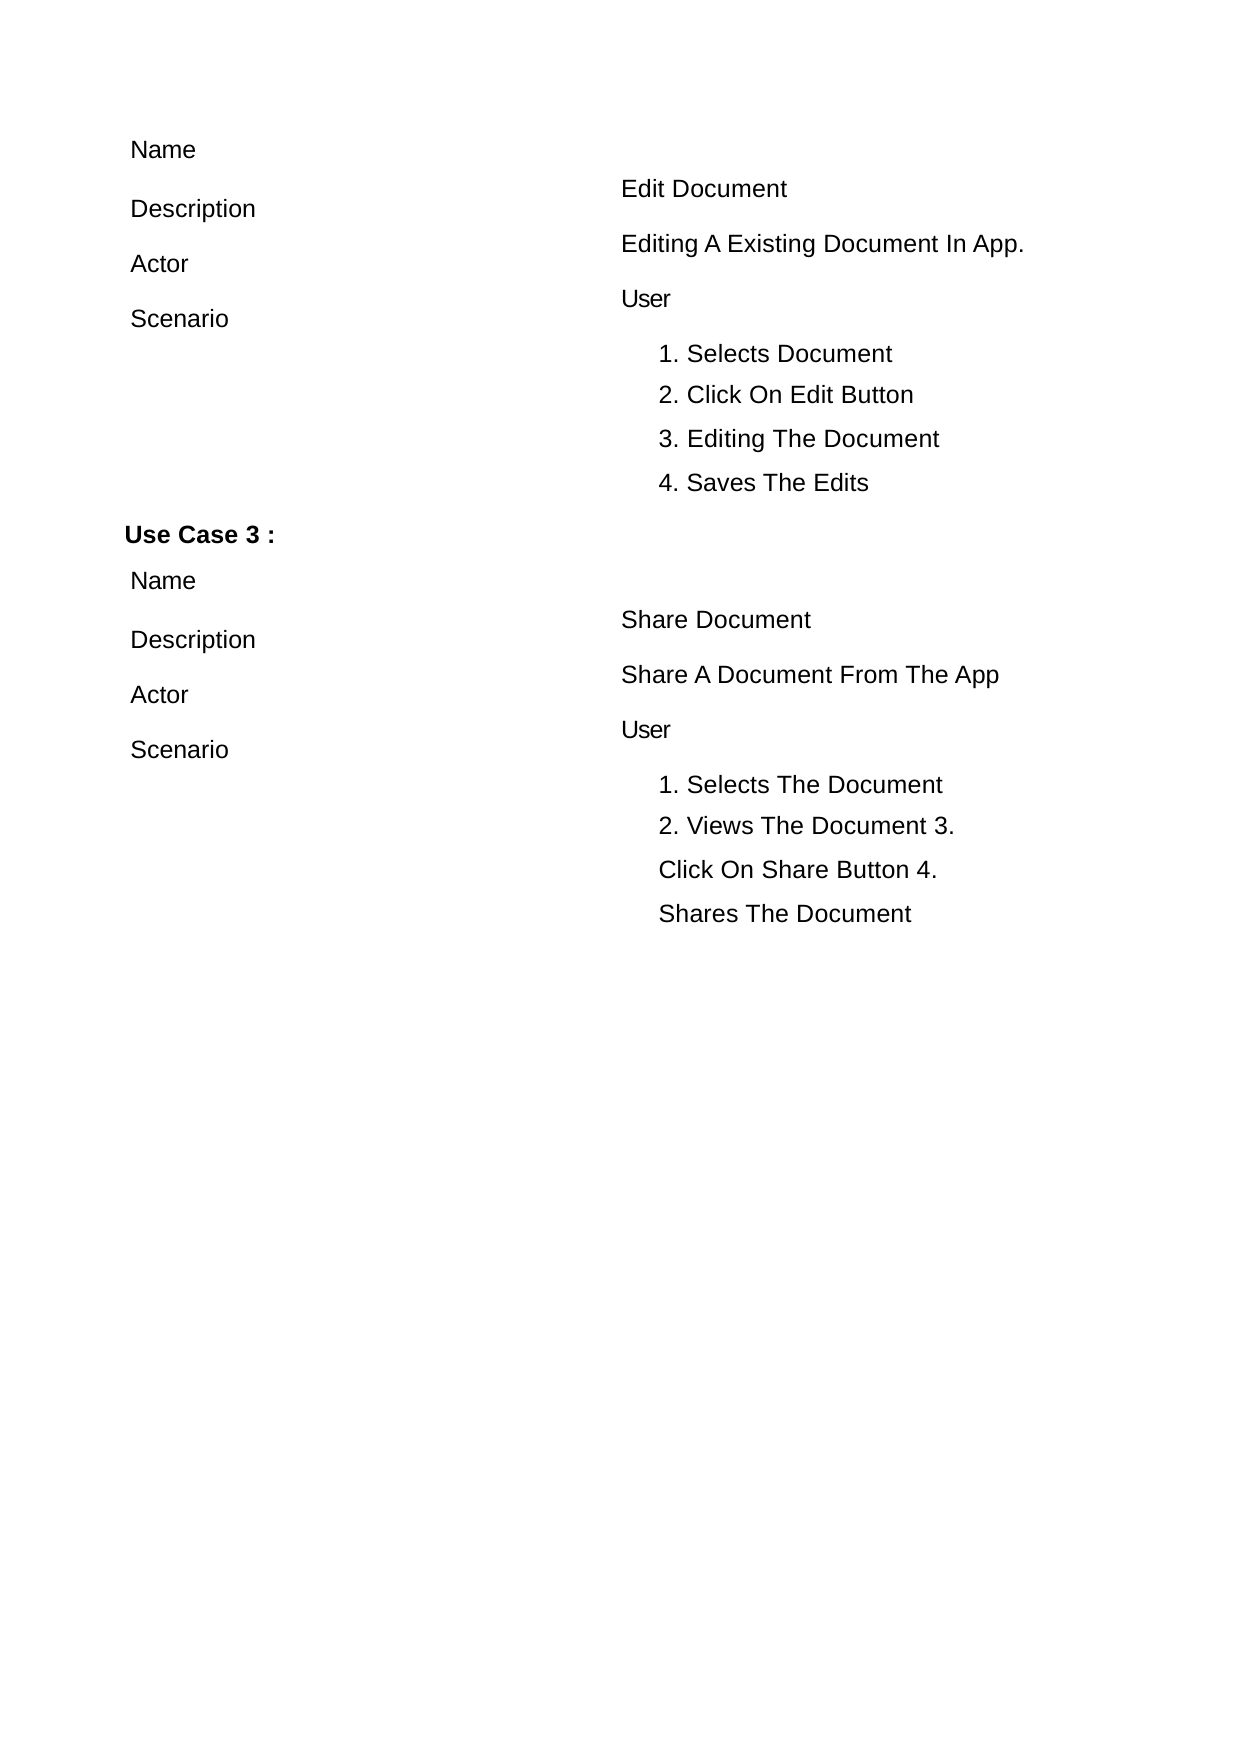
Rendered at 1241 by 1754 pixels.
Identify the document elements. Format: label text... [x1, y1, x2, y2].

text Share A Document From The App [621, 661, 1034, 690]
text Edit Document [621, 175, 824, 204]
text Use Case 3 : [124, 521, 292, 550]
text 2. Click On Edit Button [658, 368, 950, 412]
text User [621, 716, 708, 744]
text Description [130, 625, 269, 654]
text Scenario [130, 304, 239, 333]
text Name [130, 119, 199, 168]
text User [621, 284, 708, 313]
text Share Document [621, 606, 846, 635]
text 3. Editing The Document [658, 412, 976, 456]
text Name [130, 550, 199, 599]
text 2. Views The Document 3. Click On Share Button 4. Shares The Document [658, 799, 963, 931]
text Description [130, 194, 269, 223]
text 1. Selects The Document [658, 770, 978, 799]
text 1. Selects Document [658, 339, 929, 368]
text Scenario [130, 735, 239, 764]
text Editing A Existing Document In App. [621, 229, 1064, 259]
text 4. Saves The Edits [658, 456, 903, 500]
text Actor [130, 680, 201, 709]
text Actor [130, 249, 201, 278]
